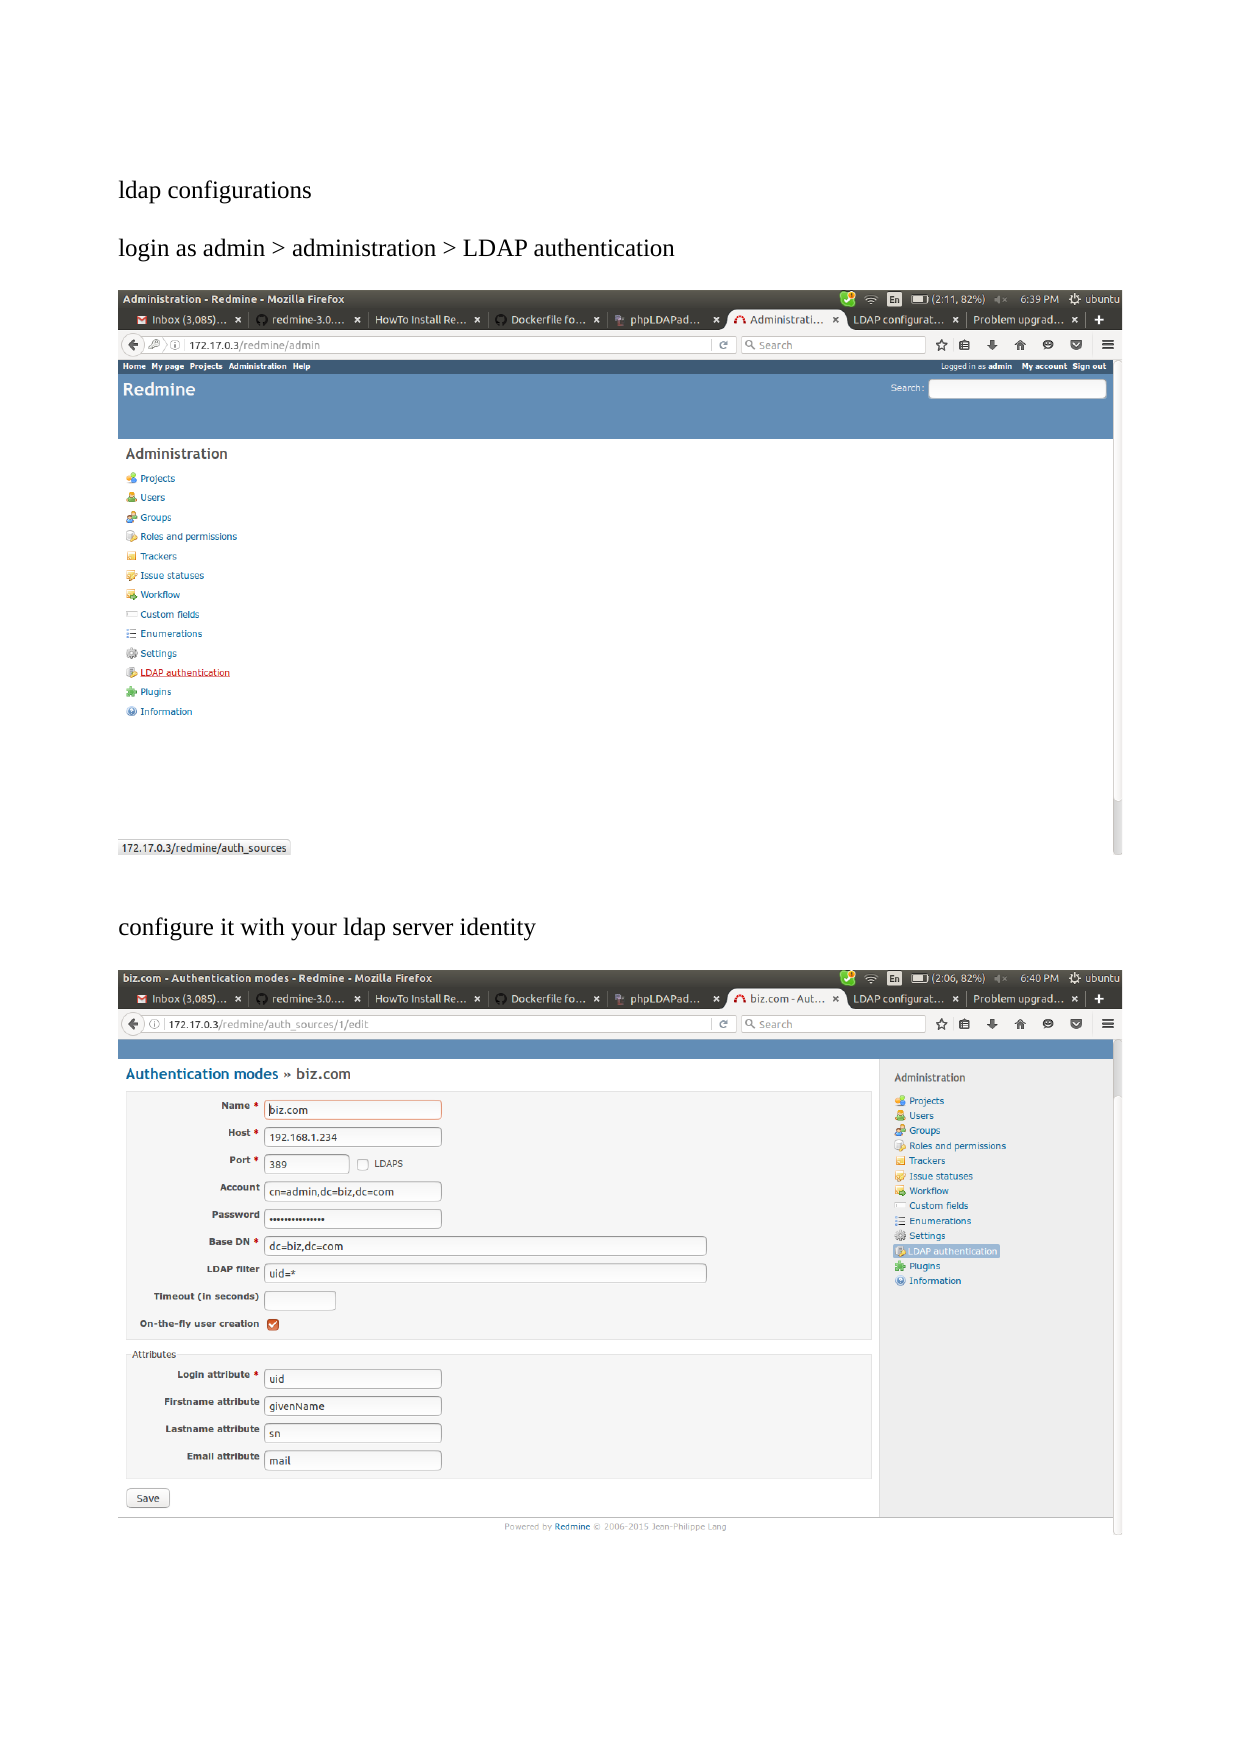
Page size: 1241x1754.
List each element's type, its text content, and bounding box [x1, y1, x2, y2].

text configure it with your ldap server identity [118, 912, 1122, 941]
text ldap configurations [118, 176, 1122, 204]
picture [118, 970, 1123, 1535]
picture [118, 290, 1123, 855]
text login as admin > administration > LDAP authentication [118, 233, 1122, 262]
